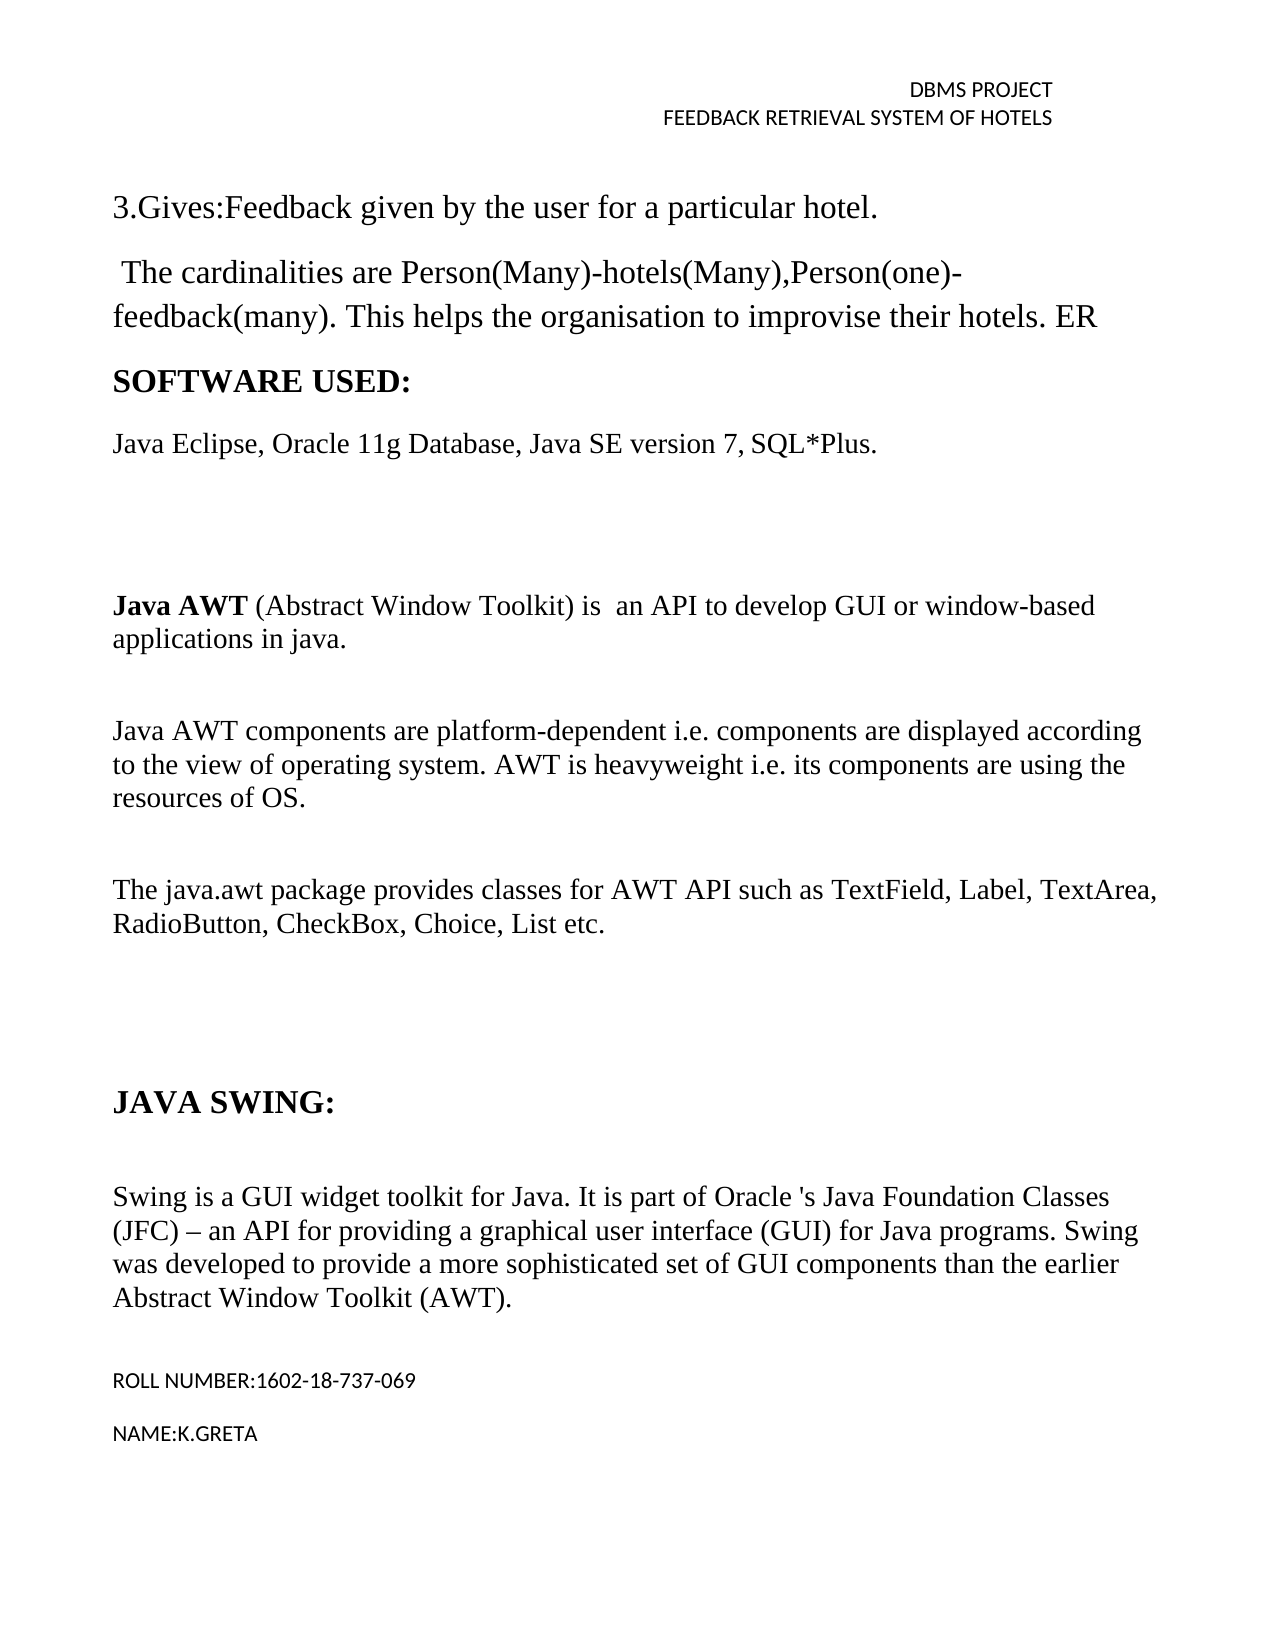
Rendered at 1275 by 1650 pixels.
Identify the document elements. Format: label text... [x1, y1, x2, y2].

text Swing is a GUI widget toolkit for Java. It is part of Oracle 's Java Foundation Classes (JFC) – an API for providing a graphical user interface (GUI) for Java programs. Swing was developed to provide a more sophisticated set of GUI components than the earlier Abstract Window Toolkit (AWT). [112, 1179, 1162, 1313]
text JAVA SWING: [112, 1082, 1162, 1121]
text Java AWT components are platform-dependent i.e. components are displayed according to the view of operating system. AWT is heavyweight i.e. its components are using the resources of OS. [112, 713, 1162, 814]
text Java AWT (Abstract Window Toolkit) is an API to develop GUI or window-based applications in java. [112, 588, 1162, 655]
text 3.Gives:Feedback given by the user for a particular hotel. [112, 187, 1162, 225]
text SOFTWARE USED: [112, 361, 1162, 399]
text The java.awt package provides classes for AWT API such as TextField, Label, TextArea, RadioButton, CheckBox, Choice, List etc. [112, 872, 1162, 939]
text Java Eclipse, Oracle 11g Database, Java SE version 7, SQL*Plus. [112, 426, 1162, 459]
text The cardinalities are Person(Many)-hotels(Many),Person(one)-feedback(many). This helps the organisation to improvise their hotels. ER [112, 252, 1162, 334]
